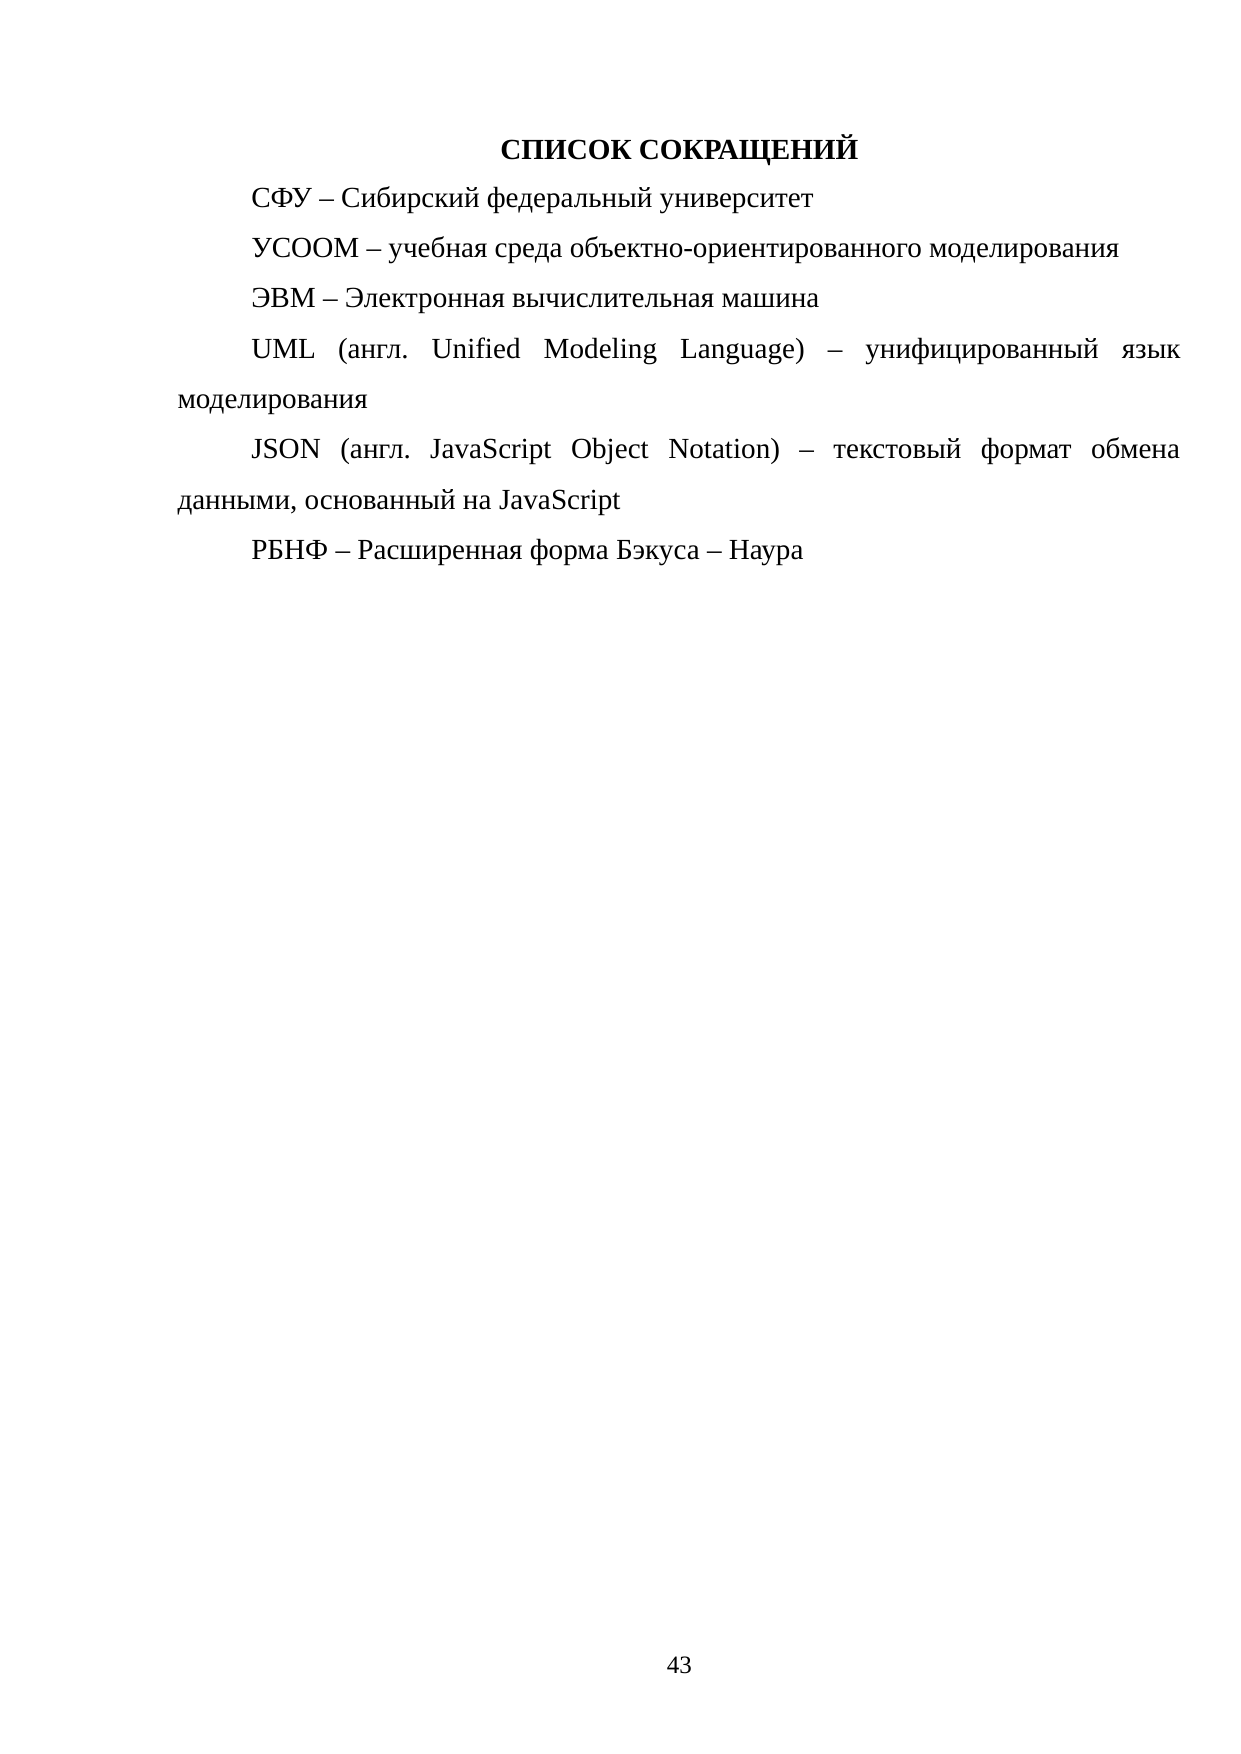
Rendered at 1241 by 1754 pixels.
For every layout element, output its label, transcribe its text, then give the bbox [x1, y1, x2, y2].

text СФУ – Сибирский федеральный университет [177, 180, 1181, 213]
text УСООМ – учебная среда объектно-ориентированного моделирования [177, 230, 1181, 264]
subtitle Список сокращений [177, 132, 1181, 166]
text РБНФ – Расширенная форма Бэкуса – Наура [177, 532, 1181, 566]
text ЭВМ – Электронная вычислительная машина [177, 281, 1181, 314]
text JSON (англ. JavaScript Object Notation) – текстовый формат обмена данными, основанный на JavaScript [177, 432, 1181, 515]
text UML (англ. Unified Modeling Language) – унифицированный язык моделирования [177, 331, 1181, 415]
